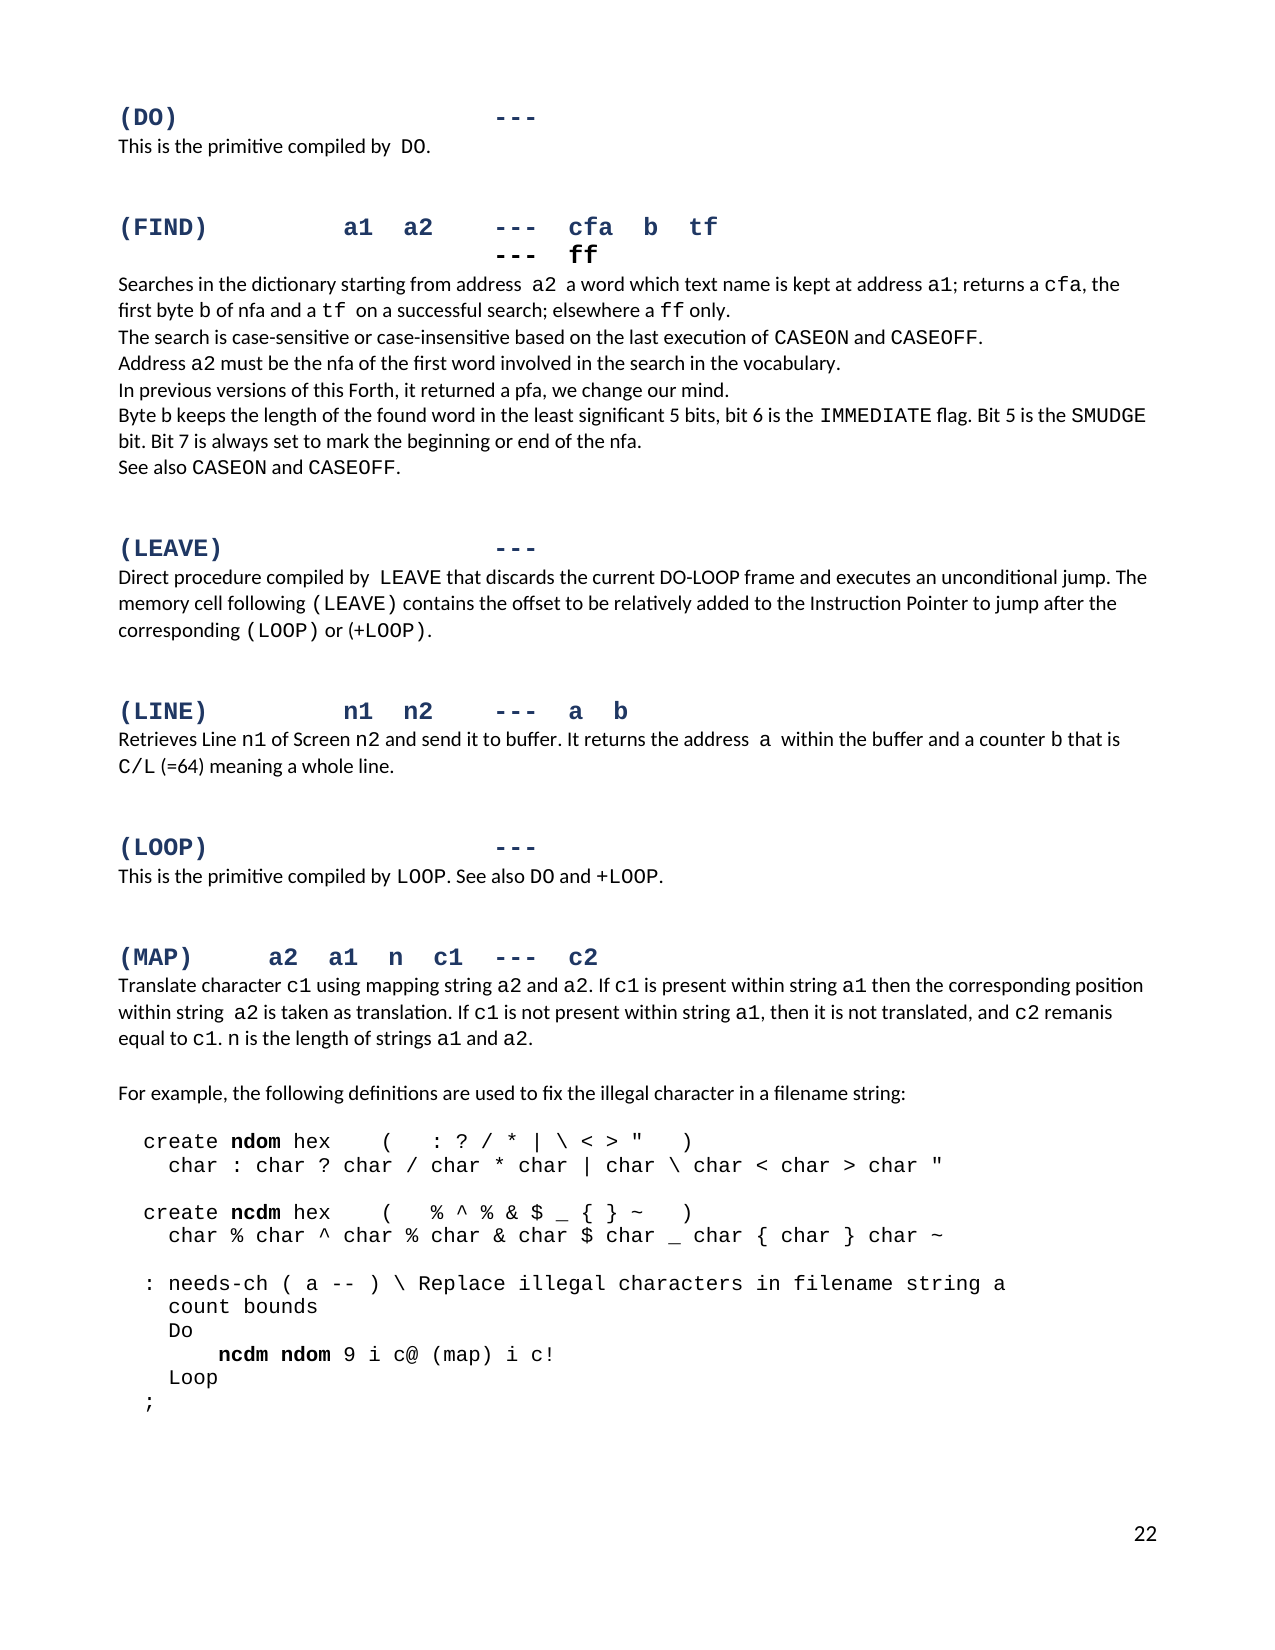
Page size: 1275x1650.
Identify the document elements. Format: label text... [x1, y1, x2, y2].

subtitle (FIND) a1 a2 --- cfa b tf [118, 214, 1157, 243]
text For example, the following definitions are used to fix the illegal character in a filename string: [118, 1080, 1157, 1106]
subtitle (LOOP) --- [118, 834, 1157, 863]
text count bounds [118, 1296, 1157, 1320]
subtitle (DO) --- [118, 104, 1157, 133]
text : needs-ch ( a -- ) \ Replace illegal characters in filename string a [118, 1273, 1157, 1296]
text See also CASEON and CASEOFF. [118, 454, 1157, 481]
text ; [118, 1391, 1157, 1415]
subtitle (LINE) n1 n2 --- a b [118, 698, 1157, 727]
text Loop [118, 1367, 1157, 1391]
text In previous versions of this Forth, it returned a pfa, we change our mind. [118, 377, 1157, 402]
text This is the primitive compiled by LOOP. See also DO and +LOOP. [118, 863, 1157, 889]
text Address a2 must be the nfa of the first word involved in the search in the vocabulary. [118, 350, 1157, 377]
text create ndom hex ( : ? / * | \ < > " ) [118, 1131, 1157, 1154]
text Searches in the dictionary starting from address a2 a word which text name is kept at address a1; returns a cfa, the first byte b of nfa and a tf on a successful search; elsewhere a ff only. [118, 271, 1157, 324]
text char : char ? char / char * char | char \ char < char > char " [118, 1154, 1157, 1178]
text Byte b keeps the length of the found word in the least significant 5 bits, bit 6 is the IMMEDIATE flag. Bit 5 is the SMUDGE bit. Bit 7 is always set to mark the beginning or end of the nfa. [118, 402, 1157, 454]
text create ncdm hex ( % ^ % & $ _ { } ~ ) [118, 1202, 1157, 1226]
text This is the primitive compiled by DO. [118, 133, 1157, 159]
subtitle (LEAVE) --- [118, 536, 1157, 564]
text Do [118, 1320, 1157, 1344]
text char % char ^ char % char & char $ char _ char { char } char ~ [118, 1226, 1157, 1249]
text Retrieves Line n1 of Screen n2 and send it to buffer. It returns the address a within the buffer and a counter b that is C/L (=64) meaning a whole line. [118, 727, 1157, 779]
text The search is case-sensitive or case-insensitive based on the last execution of CASEON and CASEOFF. [118, 324, 1157, 350]
text ncdm ndom 9 i c@ (map) i c! [118, 1344, 1157, 1367]
text Translate character c1 using mapping string a2 and a2. If c1 is present within string a1 then the corresponding position within string a2 is taken as translation. If c1 is not present within string a1, then it is not translated, and c2 remanis equal to c1. n is the length of strings a1 and a2. [118, 973, 1157, 1052]
text --- ff [118, 243, 1157, 271]
text Direct procedure compiled by LEAVE that discards the current DO-LOOP frame and executes an unconditional jump. The memory cell following (LEAVE) contains the offset to be relatively added to the Instruction Pointer to jump after the corresponding (LOOP) or (+LOOP). [118, 564, 1157, 643]
subtitle (MAP) a2 a1 n c1 --- c2 [118, 944, 1157, 973]
